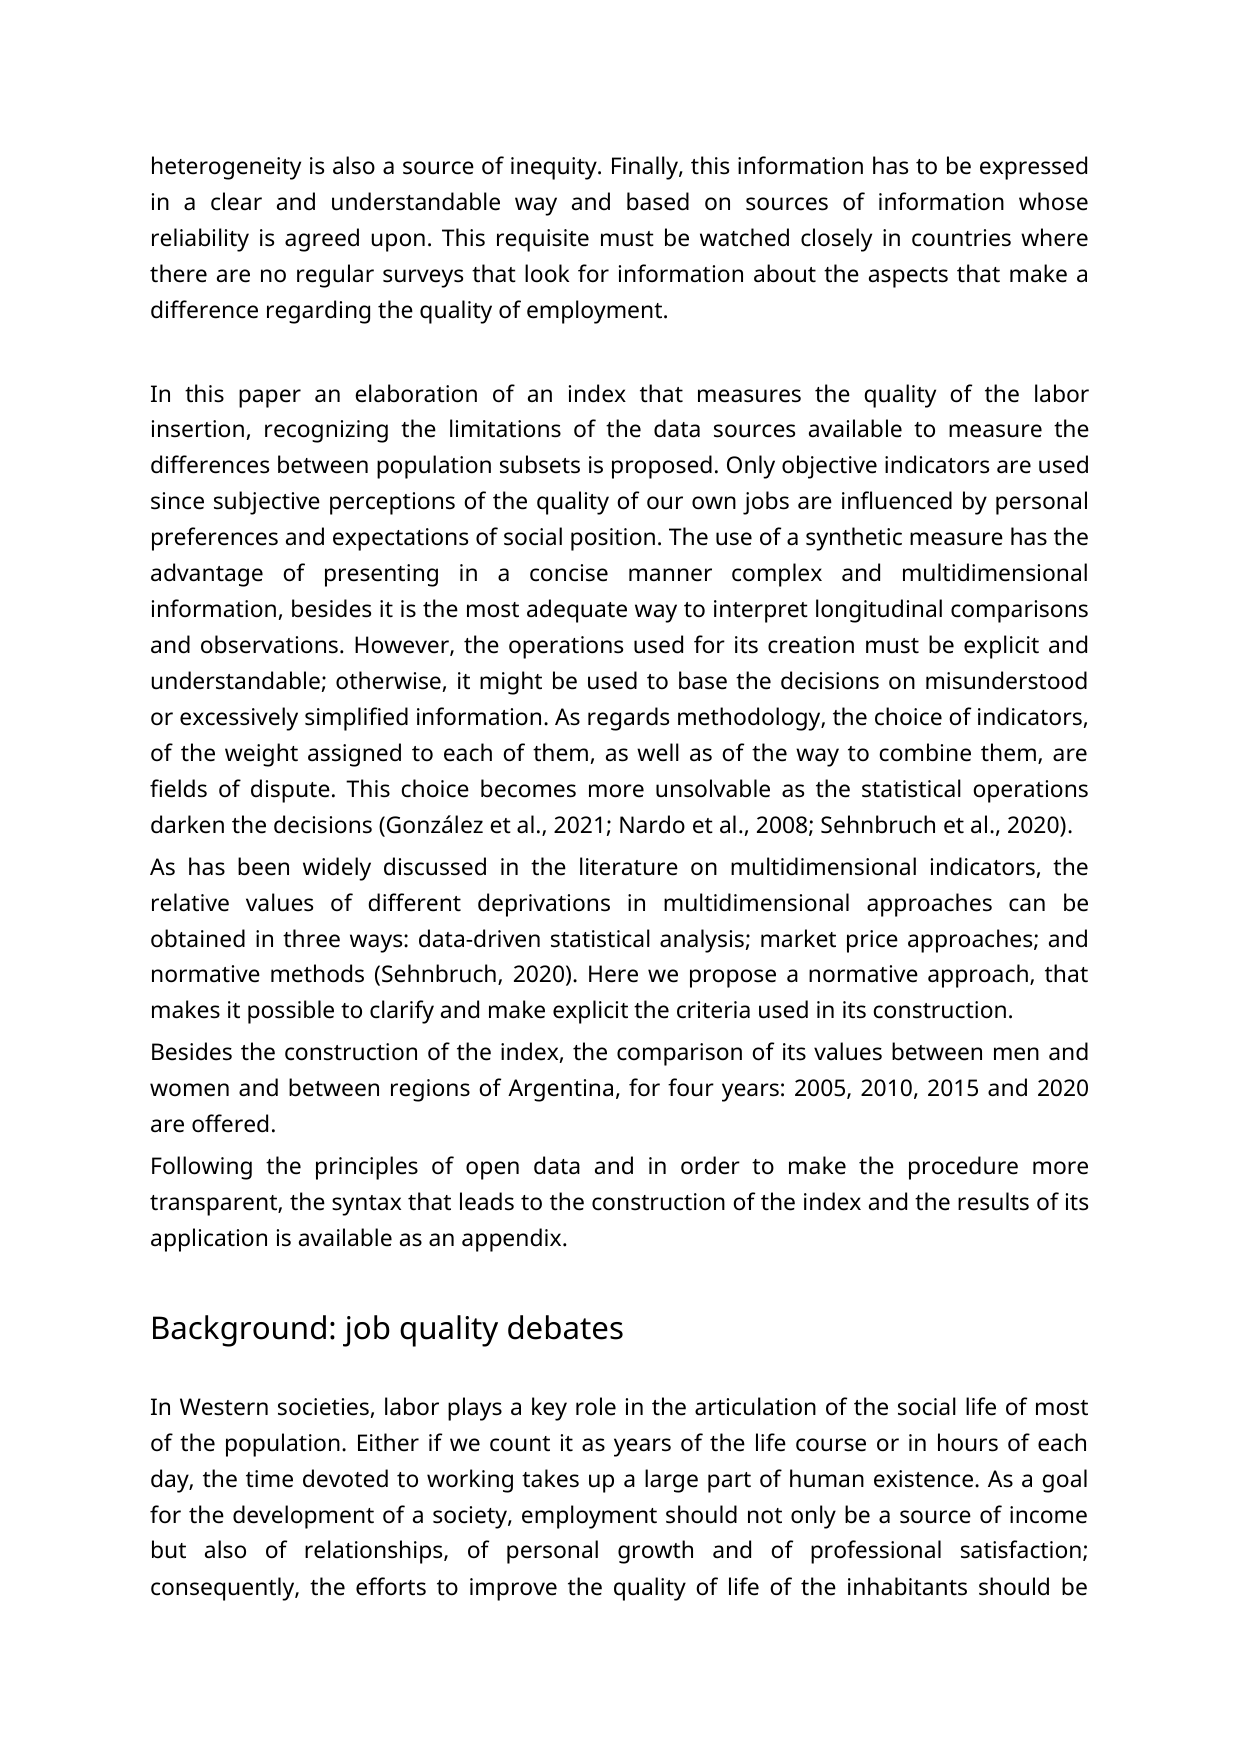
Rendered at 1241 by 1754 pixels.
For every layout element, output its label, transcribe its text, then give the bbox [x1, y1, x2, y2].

text heterogeneity is also a source of inequity. Finally, this information has to be expressed in a clear and understandable way and based on sources of information whose reliability is agreed upon. This requisite must be watched closely in countries where there are no regular surveys that look for information about the aspects that make a difference regarding the quality of employment. [150, 150, 1090, 325]
text Besides the construction of the index, the comparison of its values between men and women and between regions of Argentina, for four years: 2005, 2010, 2015 and 2020 are offered. [150, 1036, 1090, 1139]
text In this paper an elaboration of an index that measures the quality of the labor insertion, recognizing the limitations of the data sources available to measure the differences between population subsets is proposed. Only objective indicators are used since subjective perceptions of the quality of our own jobs are influenced by personal preferences and expectations of social position. The use of a synthetic measure has the advantage of presenting in a concise manner complex and multidimensional information, besides it is the most adequate way to interpret longitudinal comparisons and observations. However, the operations used for its creation must be explicit and understandable; otherwise, it might be used to base the decisions on misunderstood or excessively simplified information. As regards methodology, the choice of indicators, of the weight assigned to each of them, as well as of the way to combine them, are fields of dispute. This choice becomes more unsolvable as the statistical operations darken the decisions (González et al., 2021; Nardo et al., 2008; Sehnbruch et al., 2020)⁠. [150, 377, 1090, 840]
text In Western societies, labor plays a key role in the articulation of the social life of most of the population. Either if we count it as years of the life course or in hours of each day, the time devoted to working takes up a large part of human existence. As a goal for the development of a society, employment should not only be a source of income but also of relationships, of personal growth and of professional satisfaction; consequently, the efforts to improve the quality of life of the inhabitants should be [150, 1391, 1090, 1602]
text As has been widely discussed in the literature on multidimensional indicators, the relative values of different deprivations in multidimensional approaches can be obtained in three ways: data-driven statistical analysis; market price approaches; and normative methods (Sehnbruch, 2020). Here we propose a normative approach, that makes it possible to clarify and make explicit the criteria used in its construction. [150, 851, 1090, 1026]
subtitle Background: job quality debates [150, 1306, 1090, 1348]
text Following the principles of open data and in order to make the procedure more transparent, the syntax that leads to the construction of the index and the results of its application is available as an appendix. [150, 1150, 1090, 1253]
